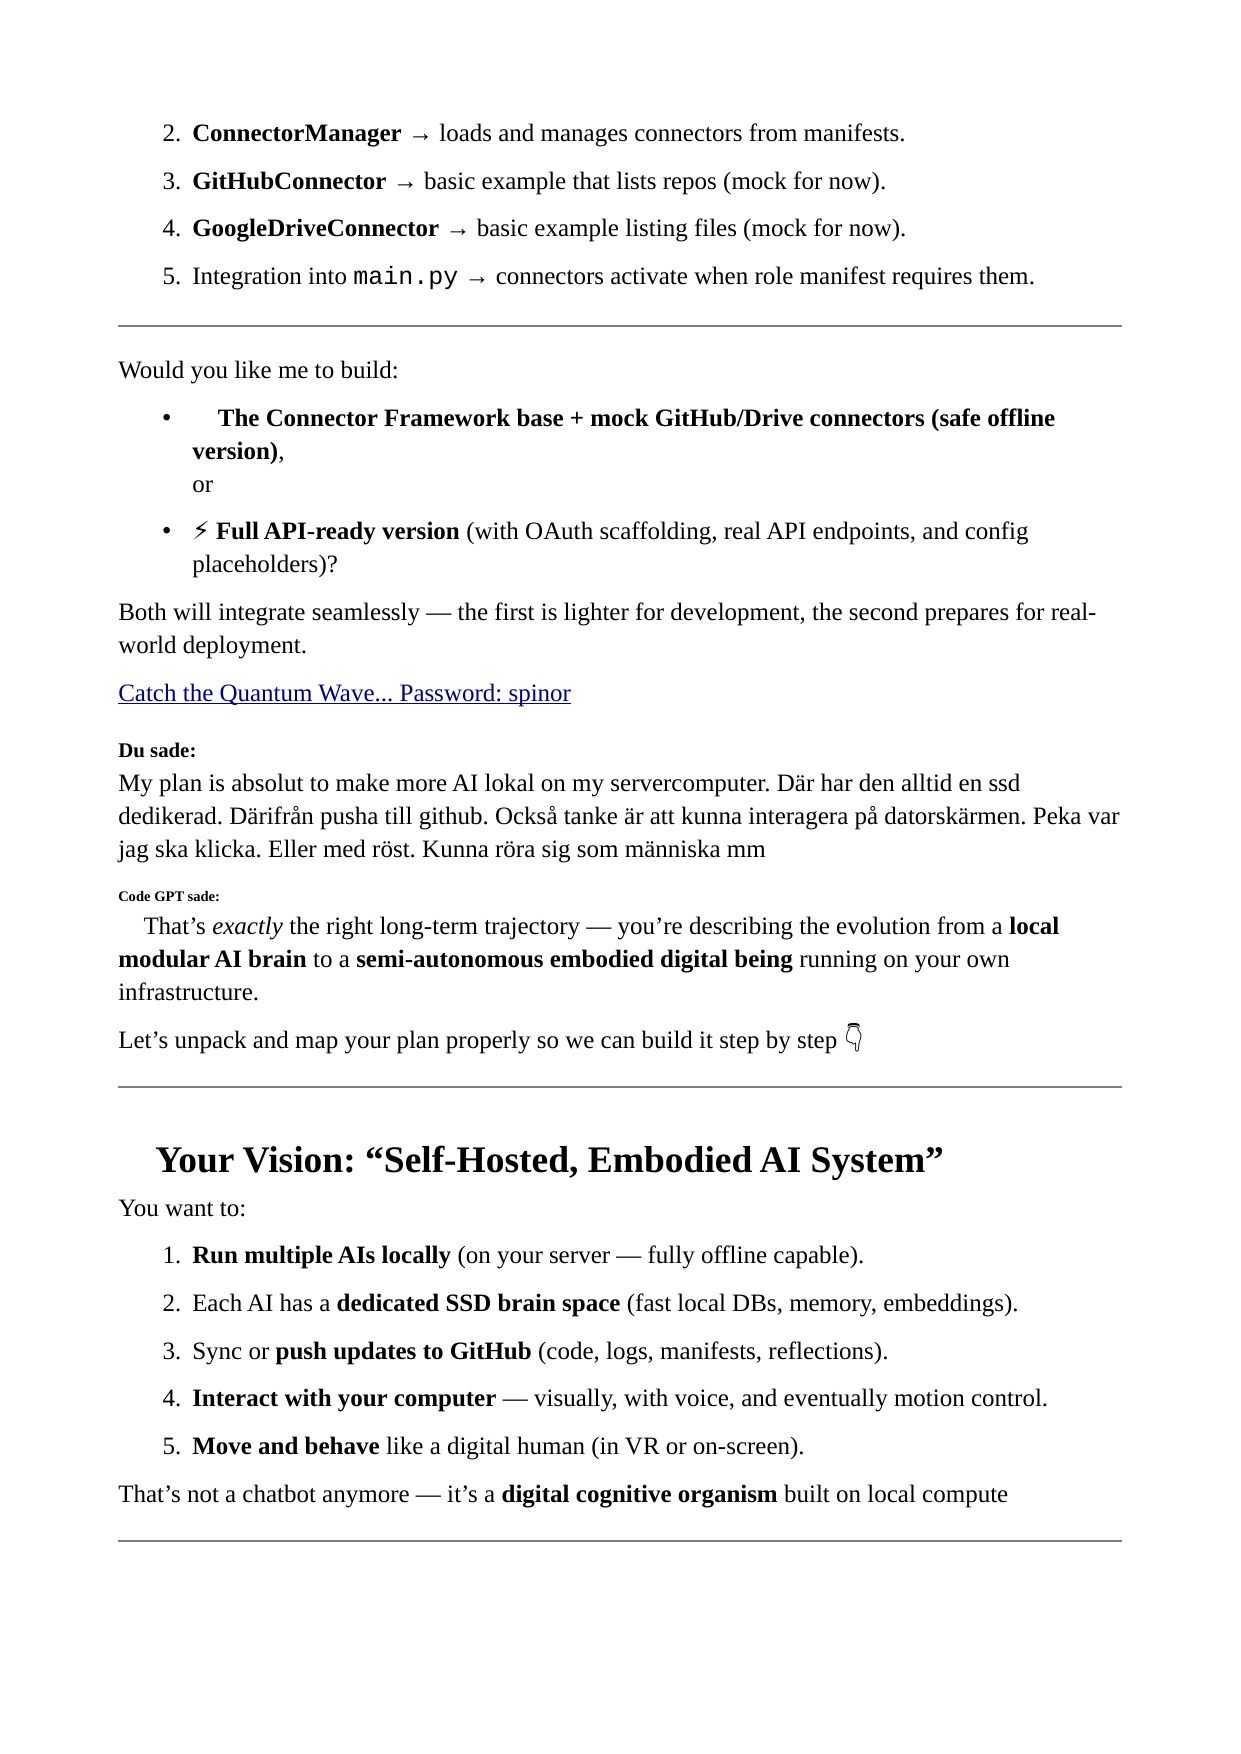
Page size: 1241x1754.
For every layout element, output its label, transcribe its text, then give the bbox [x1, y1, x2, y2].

list Interact with your computer — visually, with voice, and eventually motion control. [162, 1383, 1122, 1412]
list Each AI has a dedicated SSD brain space (fast local DBs, memory, embeddings). [162, 1288, 1122, 1317]
list Run multiple AIs locally (on your server — fully offline capable). [162, 1241, 1122, 1269]
list Integration into main.py → connectors activate when role manifest requires them. [162, 261, 1122, 292]
text Catch the Quantum Wave... Password: spinor [118, 678, 1122, 706]
text Would you like me to build: [118, 355, 1122, 384]
list 🧱 The Connector Framework base + mock GitHub/Drive connectors (safe offline version), or [162, 403, 1122, 498]
list GoogleDriveConnector → basic example listing files (mock for now). [162, 213, 1122, 242]
subtitle Code GPT sade: [118, 888, 1122, 905]
text 🔥 That’s exactly the right long-term trajectory — you’re describing the evolution from a local modular AI brain to a semi-autonomous embodied digital being running on your own infrastructure. [118, 911, 1122, 1006]
list ConnectorManager → loads and manages connectors from manifests. [162, 118, 1122, 147]
subtitle Du sade: [118, 738, 1122, 762]
text Both will integrate seamlessly — the first is lighter for development, the second prepares for real-world deployment. [118, 597, 1122, 659]
text Let’s unpack and map your plan properly so we can build it step by step 👇 [118, 1025, 1122, 1053]
text You want to: [118, 1193, 1122, 1222]
subtitle 🧠 Your Vision: “Self-Hosted, Embodied AI System” [118, 1137, 1122, 1181]
list GitHubConnector → basic example that lists repos (mock for now). [162, 166, 1122, 194]
list ⚡ Full API-ready version (with OAuth scaffolding, real API endpoints, and config placeholders)? [162, 516, 1122, 578]
text My plan is absolut to make more AI lokal on my servercomputer. Där har den alltid en ssd dedikerad. Därifrån pusha till github. Också tanke är att kunna interagera på datorskärmen. Peka var jag ska klicka. Eller med röst. Kunna röra sig som människa mm [118, 768, 1122, 863]
list Sync or push updates to GitHub (code, logs, manifests, reflections). [162, 1336, 1122, 1364]
list Move and behave like a digital human (in VR or on-screen). [162, 1431, 1122, 1460]
text That’s not a chatbot anymore — it’s a digital cognitive organism built on local compute 🧩 [118, 1479, 1122, 1507]
